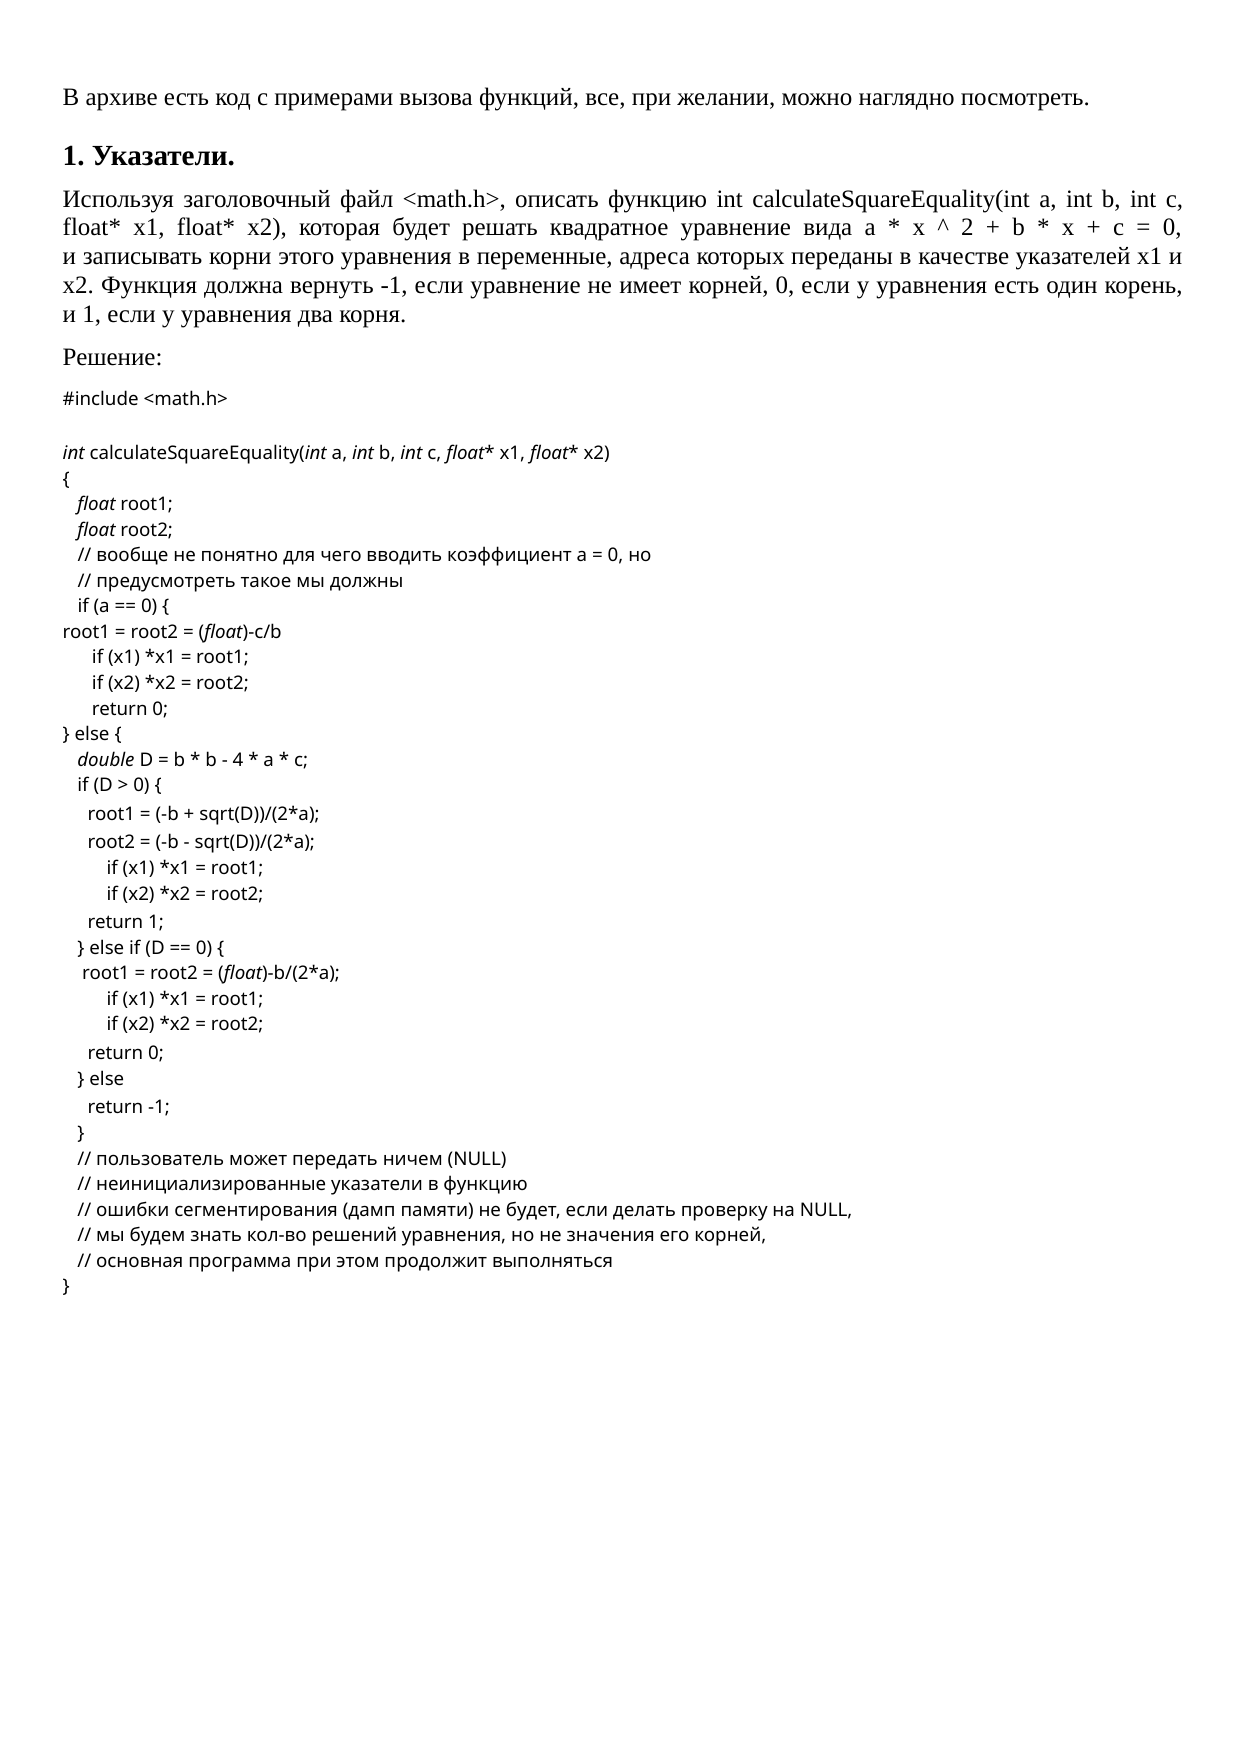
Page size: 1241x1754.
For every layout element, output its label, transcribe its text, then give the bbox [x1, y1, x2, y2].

text root1 = root2 = (float)-b/(2*a); [62, 960, 1184, 985]
text // вообще не понятно для чего вводить коэффициент а = 0, но [62, 542, 1184, 567]
text } else if (D == 0) { [62, 934, 1184, 960]
text return 1; [62, 905, 1184, 934]
text root1 = root2 = (float)-c/b [62, 618, 1184, 644]
text float root2; [62, 516, 1184, 542]
text Решение: [62, 342, 1184, 371]
text if (x1) *x1 = root1; [62, 644, 1184, 669]
text Используя заголовочный файл <math.h>, описать функцию int calculateSquareEquality(int a, int b, int c, float* x1, float* x2), которая будет решать квадратное уравнение вида a * x ^ 2 + b * x + c = 0, и записывать корни этого уравнения в переменные, адреса которых переданы в качестве указателей х1 и х2. Функция должна вернуть -1, если уравнение не имеет корней, 0, если у уравнения есть один корень, и 1, если у уравнения два корня. [62, 184, 1184, 327]
text } [62, 1119, 1184, 1145]
text } else [62, 1065, 1184, 1091]
text { [62, 465, 1184, 491]
subtitle 1. Указатели. [62, 138, 1184, 171]
text int calculateSquareEquality(int a, int b, int c, float* x1, float* x2) [62, 439, 1184, 465]
text if (a == 0) { [62, 593, 1184, 618]
text root1 = (-b + sqrt(D))/(2*a); [62, 797, 1184, 826]
text return -1; [62, 1091, 1184, 1119]
text if (x1) *x1 = root1; [62, 985, 1184, 1011]
text // основная программа при этом продолжит выполняться [62, 1247, 1184, 1272]
text return 0; [62, 695, 1184, 720]
text } [62, 1272, 1184, 1298]
text if (x1) *x1 = root1; [62, 854, 1184, 880]
text if (x2) *x2 = root2; [62, 1011, 1184, 1036]
text } else { [62, 720, 1184, 746]
text // ошибки сегментирования (дамп памяти) не будет, если делать проверку на NULL, [62, 1196, 1184, 1221]
text // предусмотреть такое мы должны [62, 567, 1184, 593]
text return 0; [62, 1036, 1184, 1065]
text // пользователь может передать ничем (NULL) [62, 1145, 1184, 1170]
text double D = b * b - 4 * a * c; [62, 746, 1184, 771]
text if (D > 0) { [62, 771, 1184, 797]
text // мы будем знать кол-во решений уравнения, но не значения его корней, [62, 1221, 1184, 1247]
text root2 = (-b - sqrt(D))/(2*a); [62, 826, 1184, 854]
text if (x2) *x2 = root2; [62, 880, 1184, 905]
text // неинициализированные указатели в функцию [62, 1170, 1184, 1196]
text float root1; [62, 491, 1184, 516]
text if (x2) *x2 = root2; [62, 669, 1184, 695]
text #include <math.h> [62, 385, 1184, 411]
subtitle В архиве есть код с примерами вызова функций, все, при желании, можно наглядно посмотреть. [62, 82, 1184, 111]
